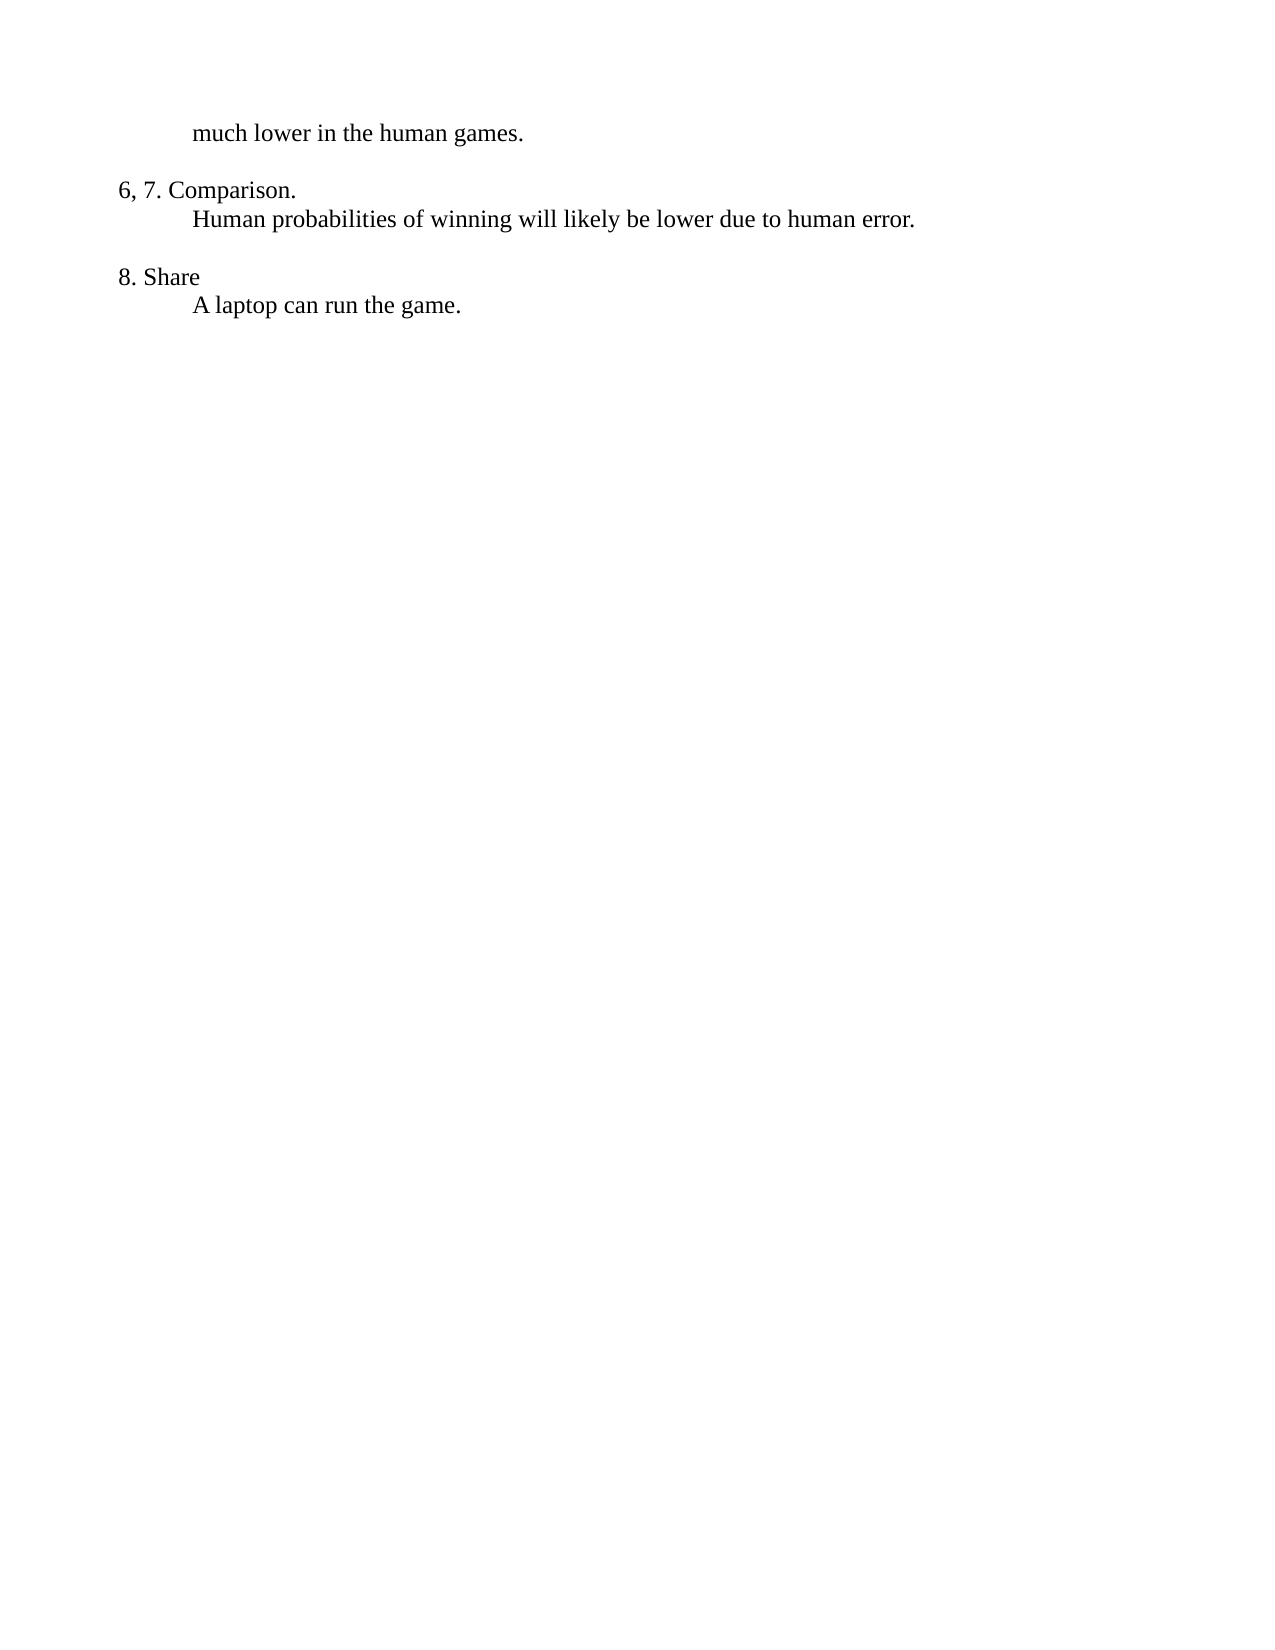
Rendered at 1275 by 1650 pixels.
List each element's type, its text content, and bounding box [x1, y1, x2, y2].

text much lower in the human games. [118, 118, 1157, 147]
text 6, 7. Comparison. [118, 176, 1157, 204]
text Human probabilities of winning will likely be lower due to human error. [118, 204, 1157, 233]
text A laptop can run the game. [118, 291, 1157, 319]
text 8. Share [118, 262, 1157, 291]
